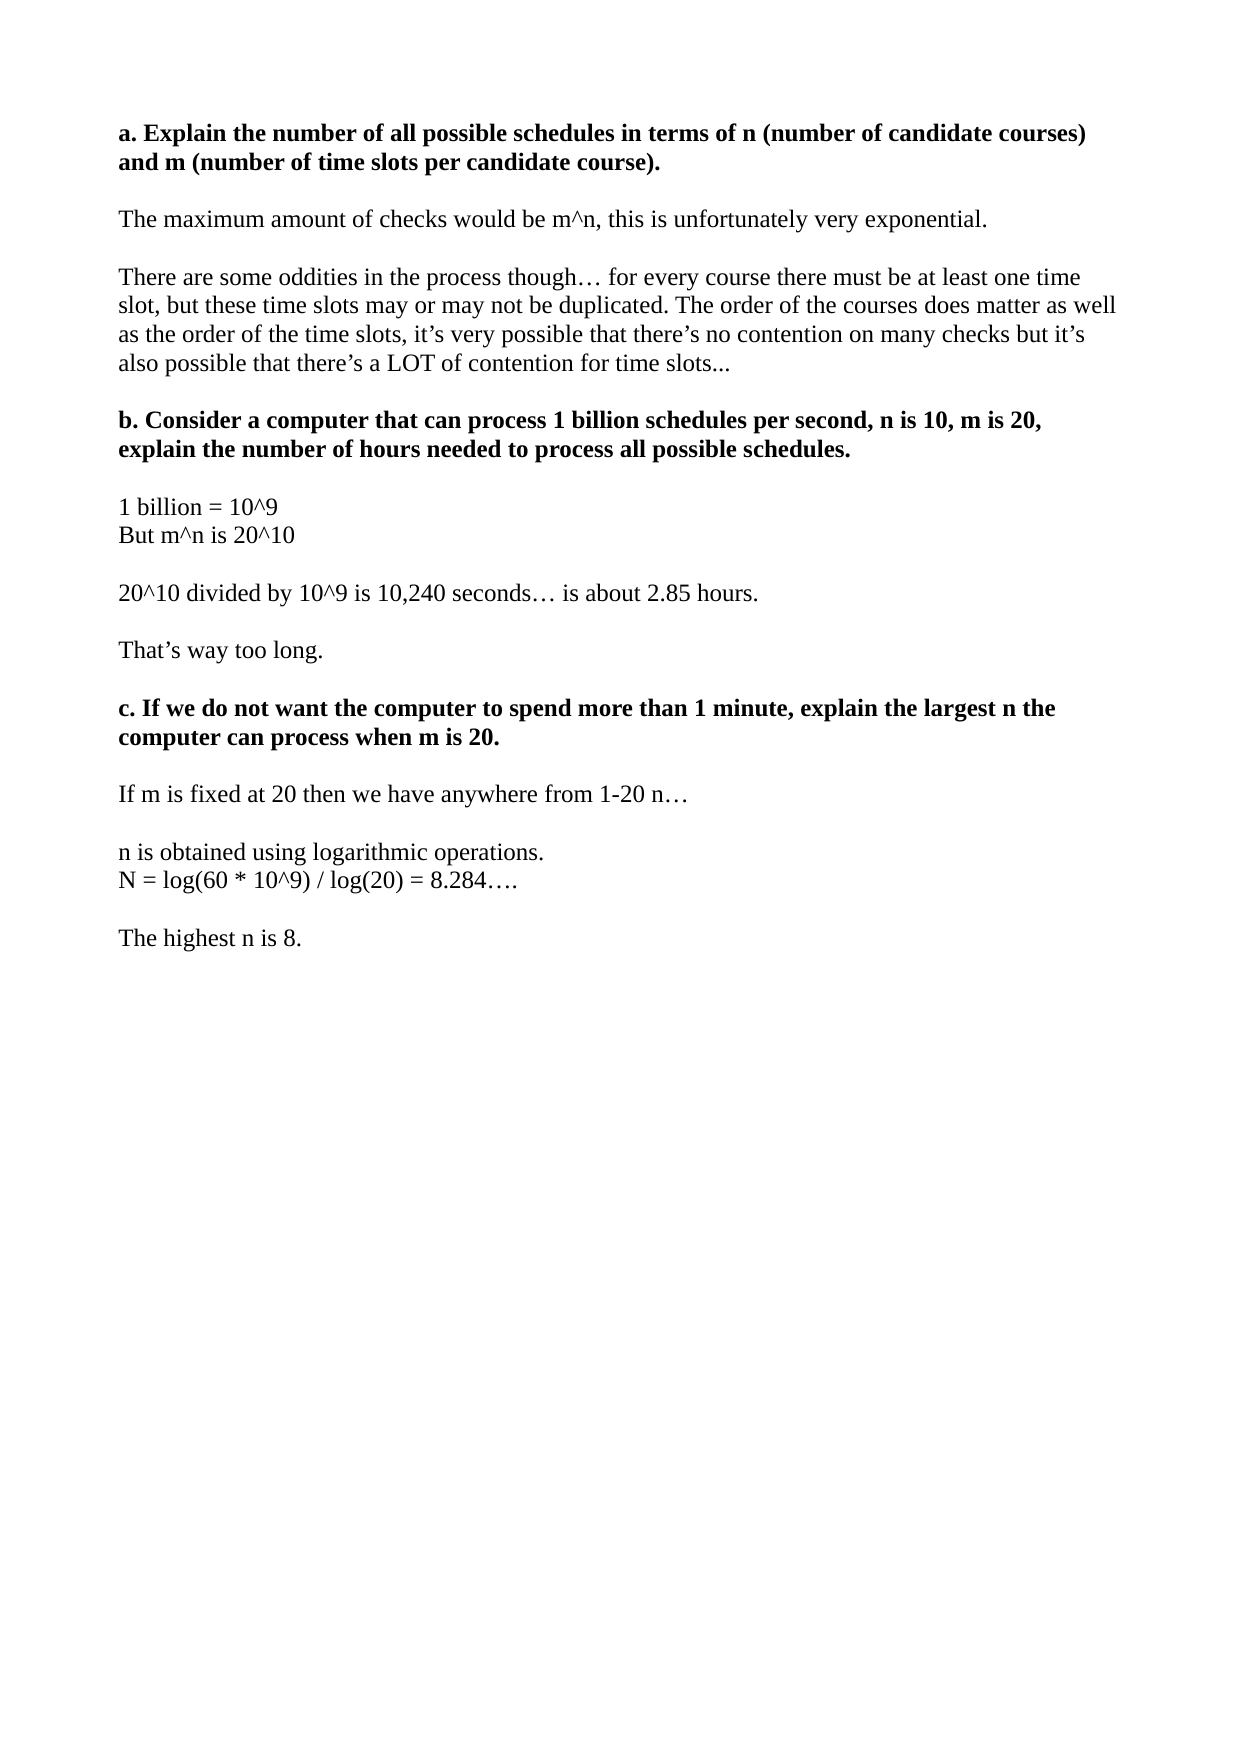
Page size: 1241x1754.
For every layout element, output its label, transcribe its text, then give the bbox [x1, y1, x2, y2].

text a. Explain the number of all possible schedules in terms of n (number of candidate courses) and m (number of time slots per candidate course). [118, 118, 1122, 204]
text The highest n is 8. [118, 923, 1122, 952]
text There are some oddities in the process though… for every course there must be at least one time slot, but these time slots may or may not be duplicated. The order of the courses does matter as well as the order of the time slots, it’s very possible that there’s no contention on many checks but it’s also possible that there’s a LOT of contention for time slots... [118, 262, 1122, 406]
text N = log(60 * 10^9) / log(20) = 8.284…. [118, 866, 1122, 894]
text 20^10 divided by 10^9 is 10,240 seconds… is about 2.85 hours. [118, 578, 1122, 607]
text 1 billion = 10^9 [118, 492, 1122, 521]
text The maximum amount of checks would be m^n, this is unfortunately very exponential. [118, 204, 1122, 262]
text b. Consider a computer that can process 1 billion schedules per second, n is 10, m is 20, explain the number of hours needed to process all possible schedules. [118, 406, 1122, 463]
text That’s way too long. [118, 636, 1122, 693]
text n is obtained using logarithmic operations. [118, 837, 1122, 866]
text But m^n is 20^10 [118, 521, 1122, 549]
text If m is fixed at 20 then we have anywhere from 1-20 n… [118, 779, 1122, 808]
text c. If we do not want the computer to spend more than 1 minute, explain the largest n the computer can process when m is 20. [118, 693, 1122, 751]
